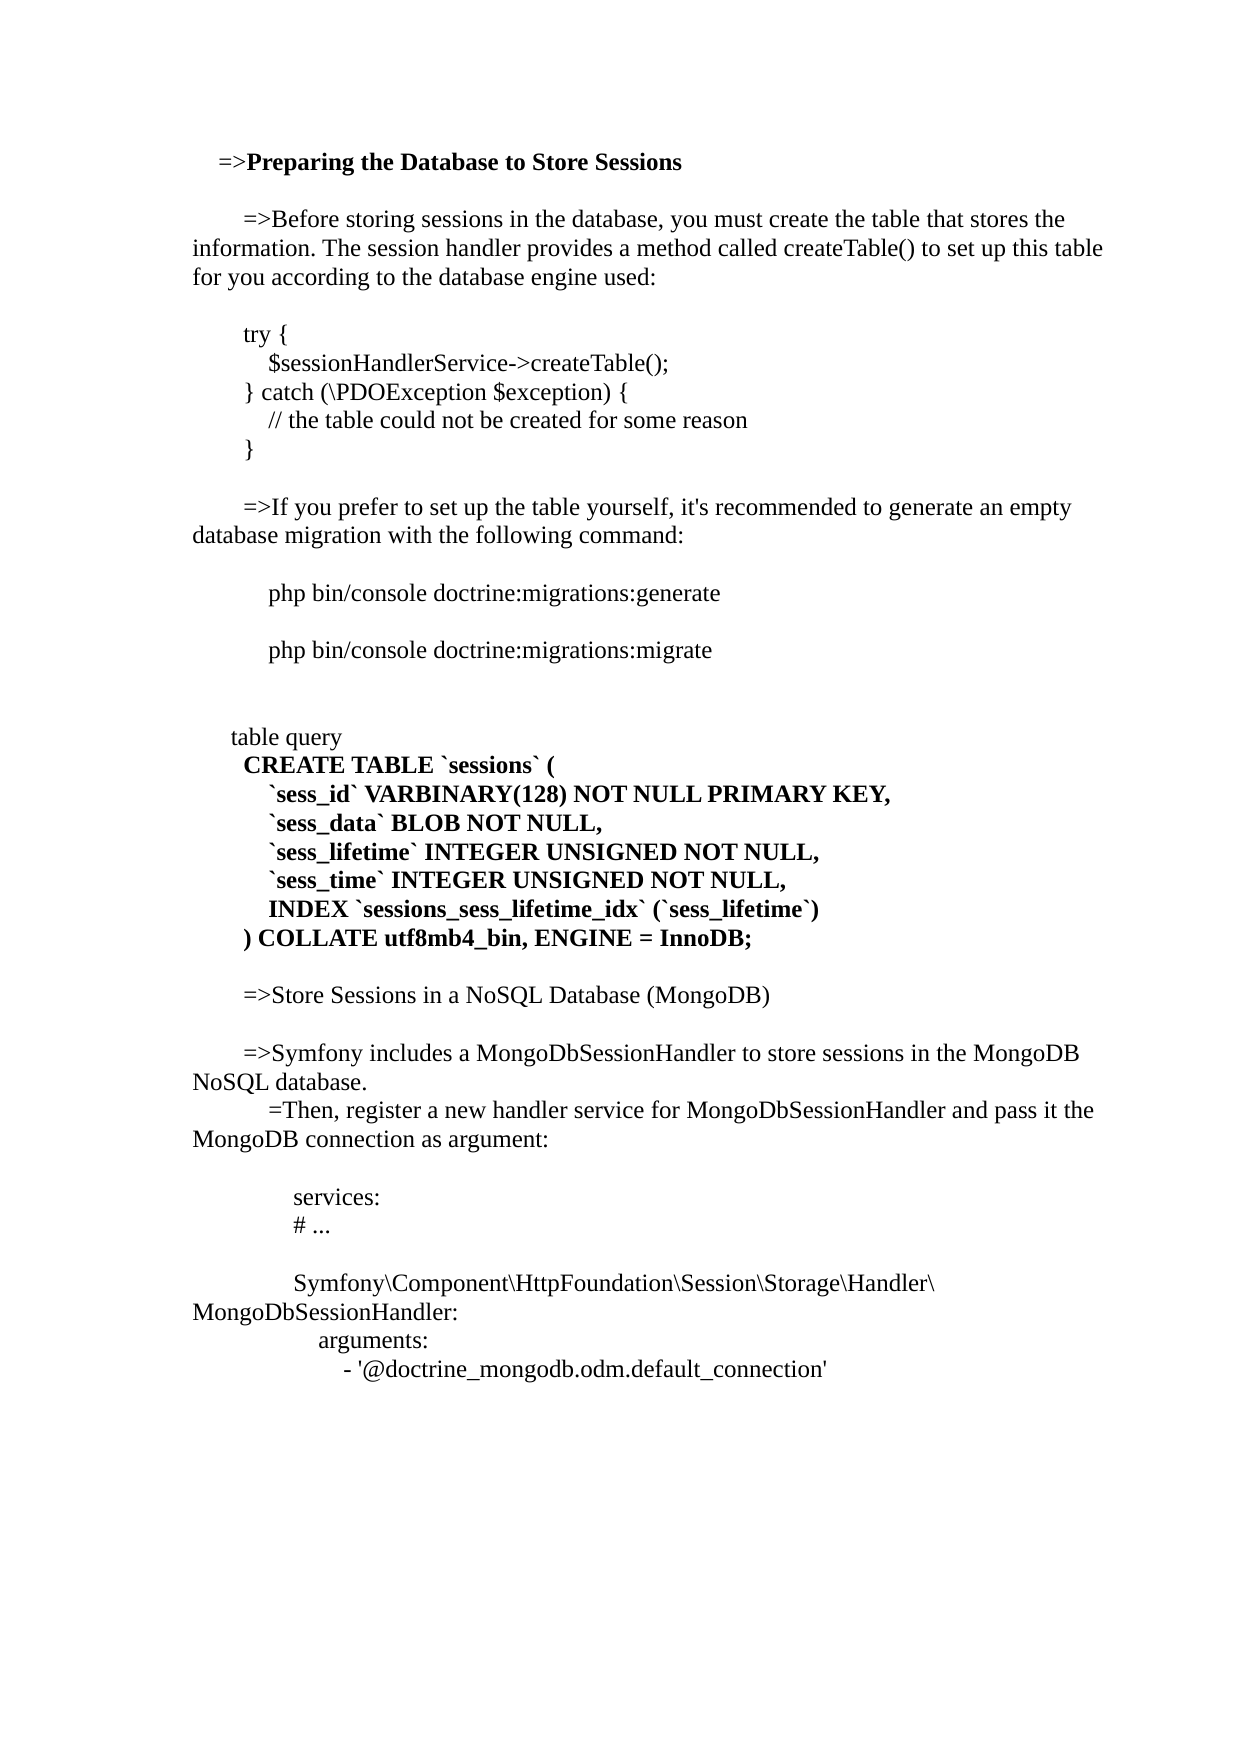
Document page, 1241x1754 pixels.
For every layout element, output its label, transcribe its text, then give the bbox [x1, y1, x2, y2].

text Symfony\Component\HttpFoundation\Session\Storage\Handler\ MongoDbSessionHandler: [118, 1268, 1122, 1326]
text INDEX `sessions_sess_lifetime_idx` (`sess_lifetime`) [118, 894, 1122, 923]
text =Then, register a new handler service for MongoDbSessionHandler and pass it the MongoDB connection as argument: [118, 1096, 1122, 1153]
text `sess_lifetime` INTEGER UNSIGNED NOT NULL, [118, 837, 1122, 866]
text `sess_id` VARBINARY(128) NOT NULL PRIMARY KEY, [118, 779, 1122, 808]
text } [118, 434, 1122, 463]
text =>Preparing the Database to Store Sessions [118, 147, 1122, 176]
text services: [118, 1182, 1122, 1211]
text php bin/console doctrine:migrations:migrate [118, 636, 1122, 664]
text // the table could not be created for some reason [118, 406, 1122, 434]
text `sess_data` BLOB NOT NULL, [118, 808, 1122, 837]
text `sess_time` INTEGER UNSIGNED NOT NULL, [118, 866, 1122, 894]
text - '@doctrine_mongodb.odm.default_connection' [118, 1354, 1122, 1383]
text =>If you prefer to set up the table yourself, it's recommended to generate an empty database migration with the following command: [118, 492, 1122, 549]
text =>Before storing sessions in the database, you must create the table that stores the information. The session handler provides a method called createTable() to set up this table for you according to the database engine used: [118, 204, 1122, 291]
text } catch (\PDOException $exception) { [118, 377, 1122, 406]
text =>Symfony includes a MongoDbSessionHandler to store sessions in the MongoDB NoSQL database. [118, 1038, 1122, 1096]
text try { [118, 319, 1122, 348]
text # ... [118, 1211, 1122, 1239]
text =>Store Sessions in a NoSQL Database (MongoDB) [118, 981, 1122, 1009]
text php bin/console doctrine:migrations:generate [118, 578, 1122, 607]
text arguments: [118, 1326, 1122, 1354]
text ) COLLATE utf8mb4_bin, ENGINE = InnoDB; [118, 923, 1122, 952]
text $sessionHandlerService->createTable(); [118, 348, 1122, 377]
text CREATE TABLE `sessions` ( [118, 751, 1122, 779]
text table query [118, 722, 1122, 751]
